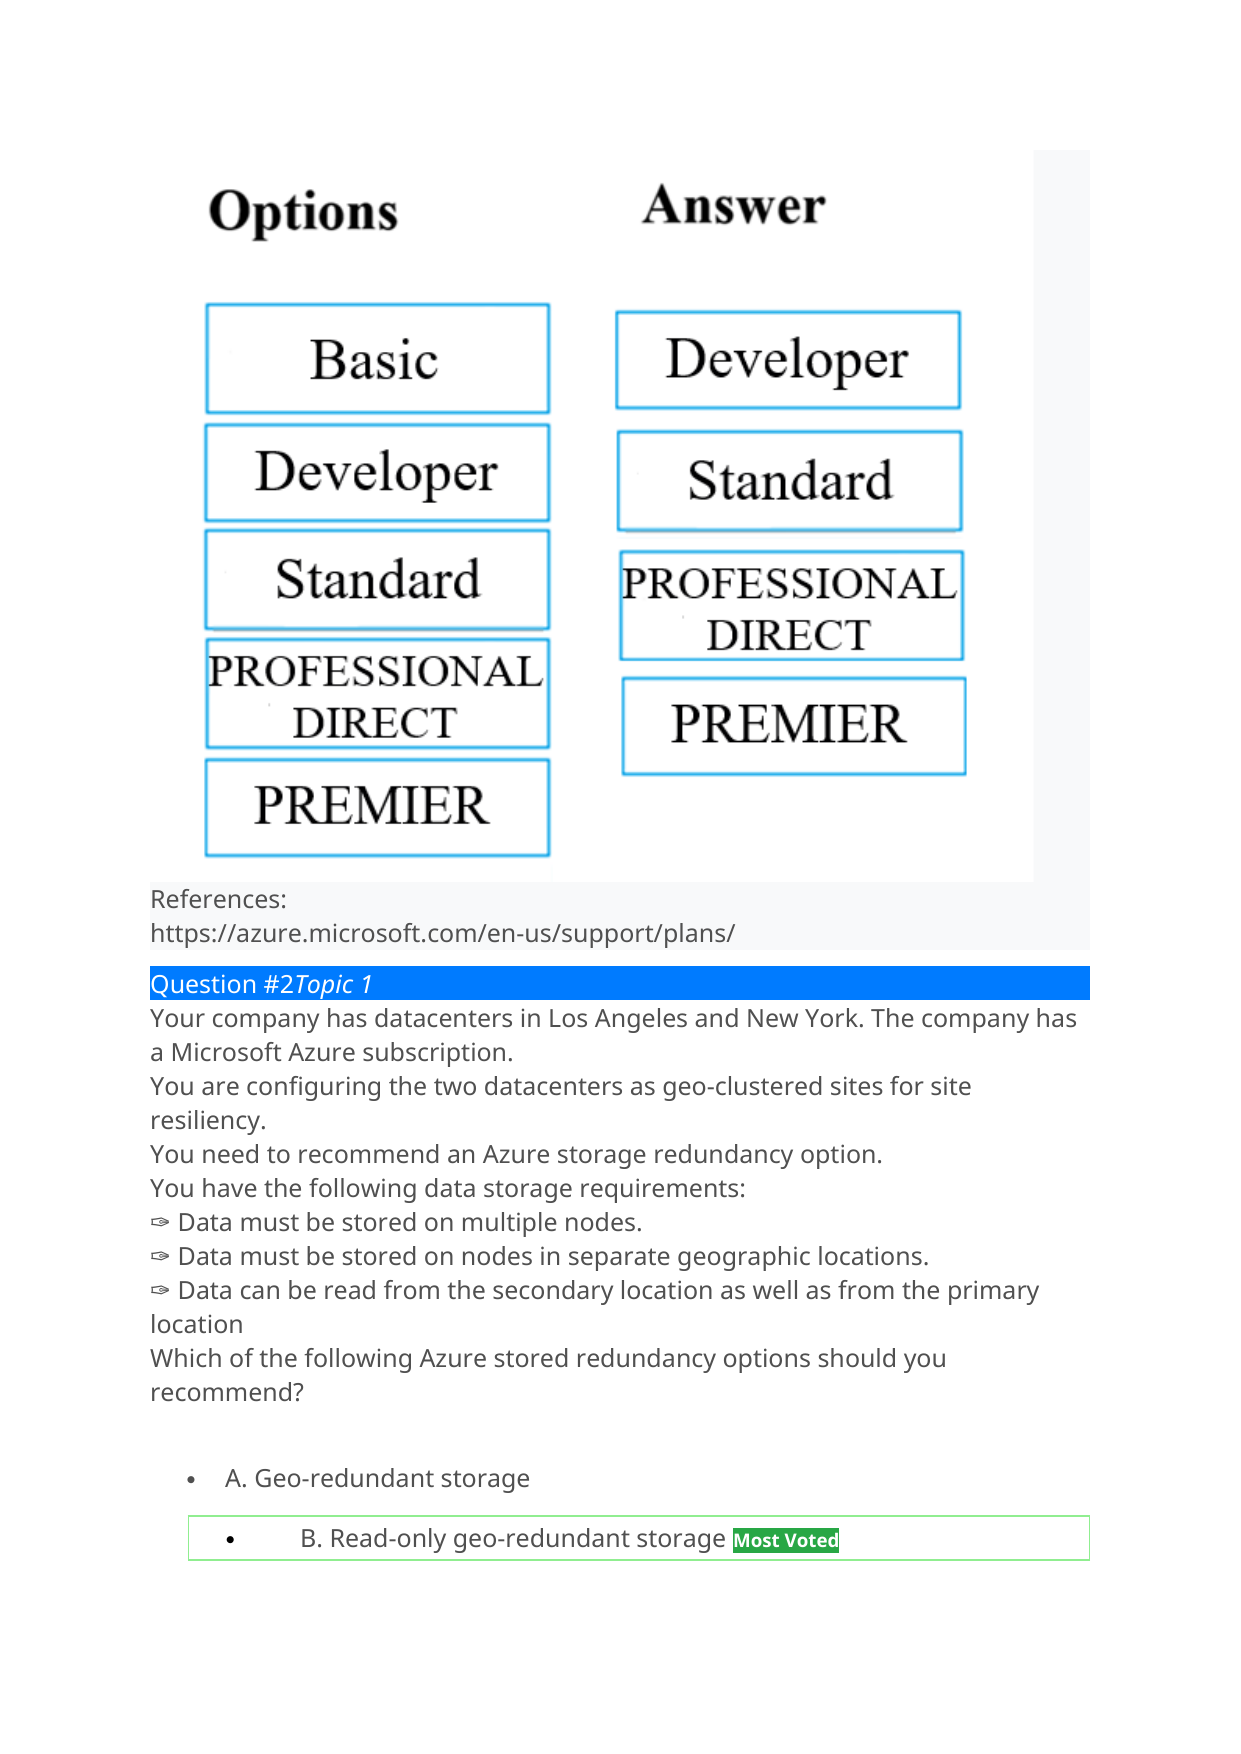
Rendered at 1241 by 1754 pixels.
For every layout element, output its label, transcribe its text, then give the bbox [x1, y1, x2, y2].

text Your company has datacenters in Los Angeles and New York. The company has a Microsoft Azure subscription. You are configuring the two datacenters as geo-clustered sites for site resiliency. You need to recommend an Azure storage redundancy option. You have the following data storage requirements: ✑ Data must be stored on multiple nodes. ✑ Data must be stored on nodes in separate geographic locations. ✑ Data can be read from the secondary location as well as from the primary location Which of the following Azure stored redundancy options should you recommend? [150, 1000, 1090, 1409]
list A. Geo-redundant storage [187, 1460, 1090, 1494]
text Question #2Topic 1 [150, 966, 1090, 1000]
text References: https://azure.microsoft.com/en-us/support/plans/ [150, 150, 1090, 950]
list B. Read-only geo-redundant storage Most Voted [189, 1517, 1089, 1559]
